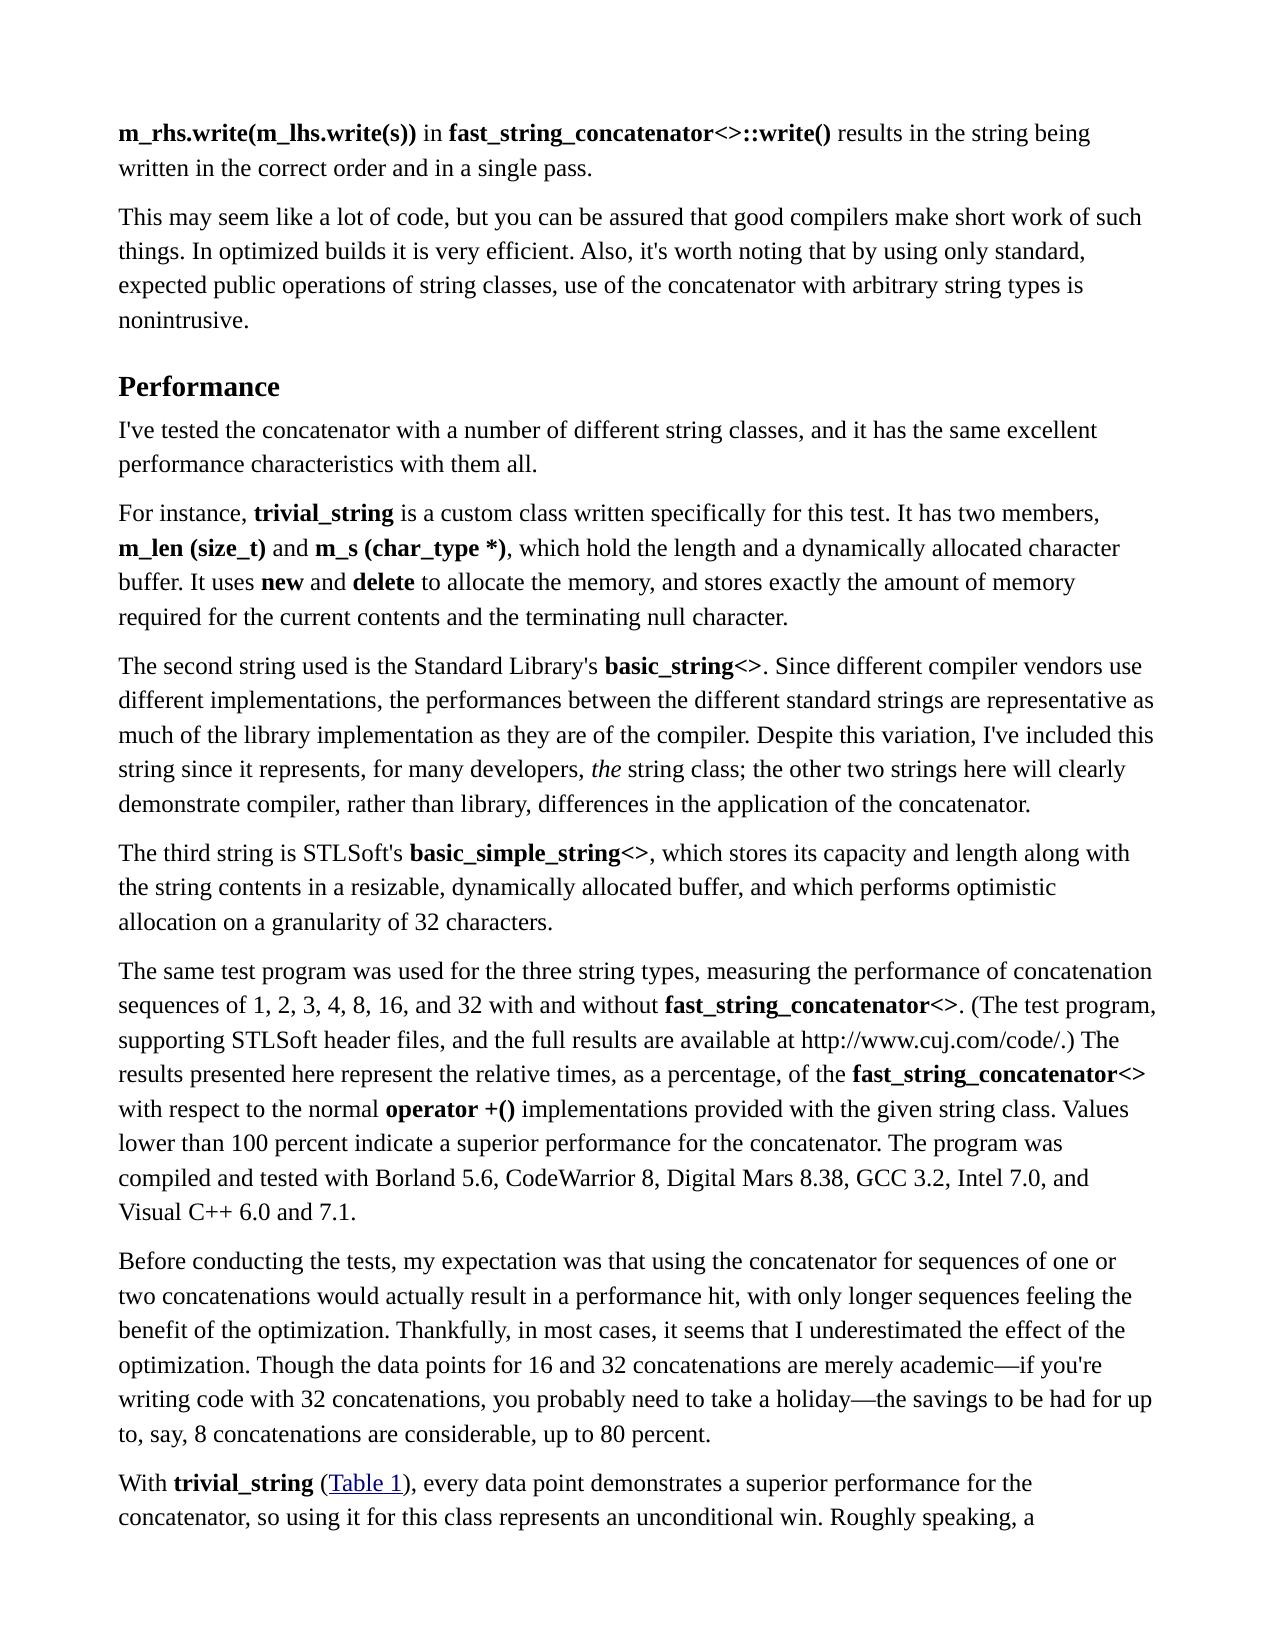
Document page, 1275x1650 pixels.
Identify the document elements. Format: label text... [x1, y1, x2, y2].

text This may seem like a lot of code, but you can be assured that good compilers make short work of such things. In optimized builds it is very efficient. Also, it's worth noting that by using only standard, expected public operations of string classes, use of the concatenator with arbitrary string types is nonintrusive. [118, 202, 1157, 334]
text I've tested the concatenator with a number of different string classes, and it has the same excellent performance characteristics with them all. [118, 415, 1157, 478]
text m_rhs.write(m_lhs.write(s)) in fast_string_concatenator<>::write() results in the string being written in the correct order and in a single pass. [118, 118, 1157, 181]
text The second string used is the Standard Library's basic_string<>. Since different compiler vendors use different implementations, the performances between the different standard strings are representative as much of the library implementation as they are of the compiler. Despite this variation, I've included this string since it represents, for many developers, the string class; the other two strings here will clearly demonstrate compiler, rather than library, differences in the application of the concatenator. [118, 651, 1157, 817]
text Before conducting the tests, my expectation was that using the concatenator for sequences of one or two concatenations would actually result in a performance hit, with only longer sequences feeling the benefit of the optimization. Thankfully, in most cases, it seems that I underestimated the effect of the optimization. Though the data points for 16 and 32 concatenations are merely academic—if you're writing code with 32 concatenations, you probably need to take a holiday—the savings to be had for up to, say, 8 concatenations are considerable, up to 80 percent. [118, 1246, 1157, 1447]
text For instance, trivial_string is a custom class written specifically for this test. It has two members, m_len (size_t) and m_s (char_type *), which hold the length and a dynamically allocated character buffer. It uses new and delete to allocate the memory, and stores exactly the amount of memory required for the current contents and the terminating null character. [118, 498, 1157, 631]
text The third string is STLSoft's basic_simple_string<>, which stores its capacity and length along with the string contents in a resizable, dynamically allocated buffer, and which performs optimistic allocation on a granularity of 32 characters. [118, 838, 1157, 936]
text The same test program was used for the three string types, measuring the performance of concatenation sequences of 1, 2, 3, 4, 8, 16, and 32 with and without fast_string_concatenator<>. (The test program, supporting STLSoft header files, and the full results are available at http://www.cuj.com/code/.) The results presented here represent the relative times, as a percentage, of the fast_string_concatenator<> with respect to the normal operator +() implementations provided with the given string class. Values lower than 100 percent indicate a superior performance for the concatenator. The program was compiled and tested with Borland 5.6, CodeWarrior 8, Digital Mars 8.38, GCC 3.2, Intel 7.0, and Visual C++ 6.0 and 7.1. [118, 956, 1157, 1226]
text With trivial_string (Table 1), every data point demonstrates a superior performance for the concatenator, so using it for this class represents an unconditional win. Roughly speaking, a [118, 1468, 1157, 1531]
subtitle Performance [118, 369, 1157, 402]
